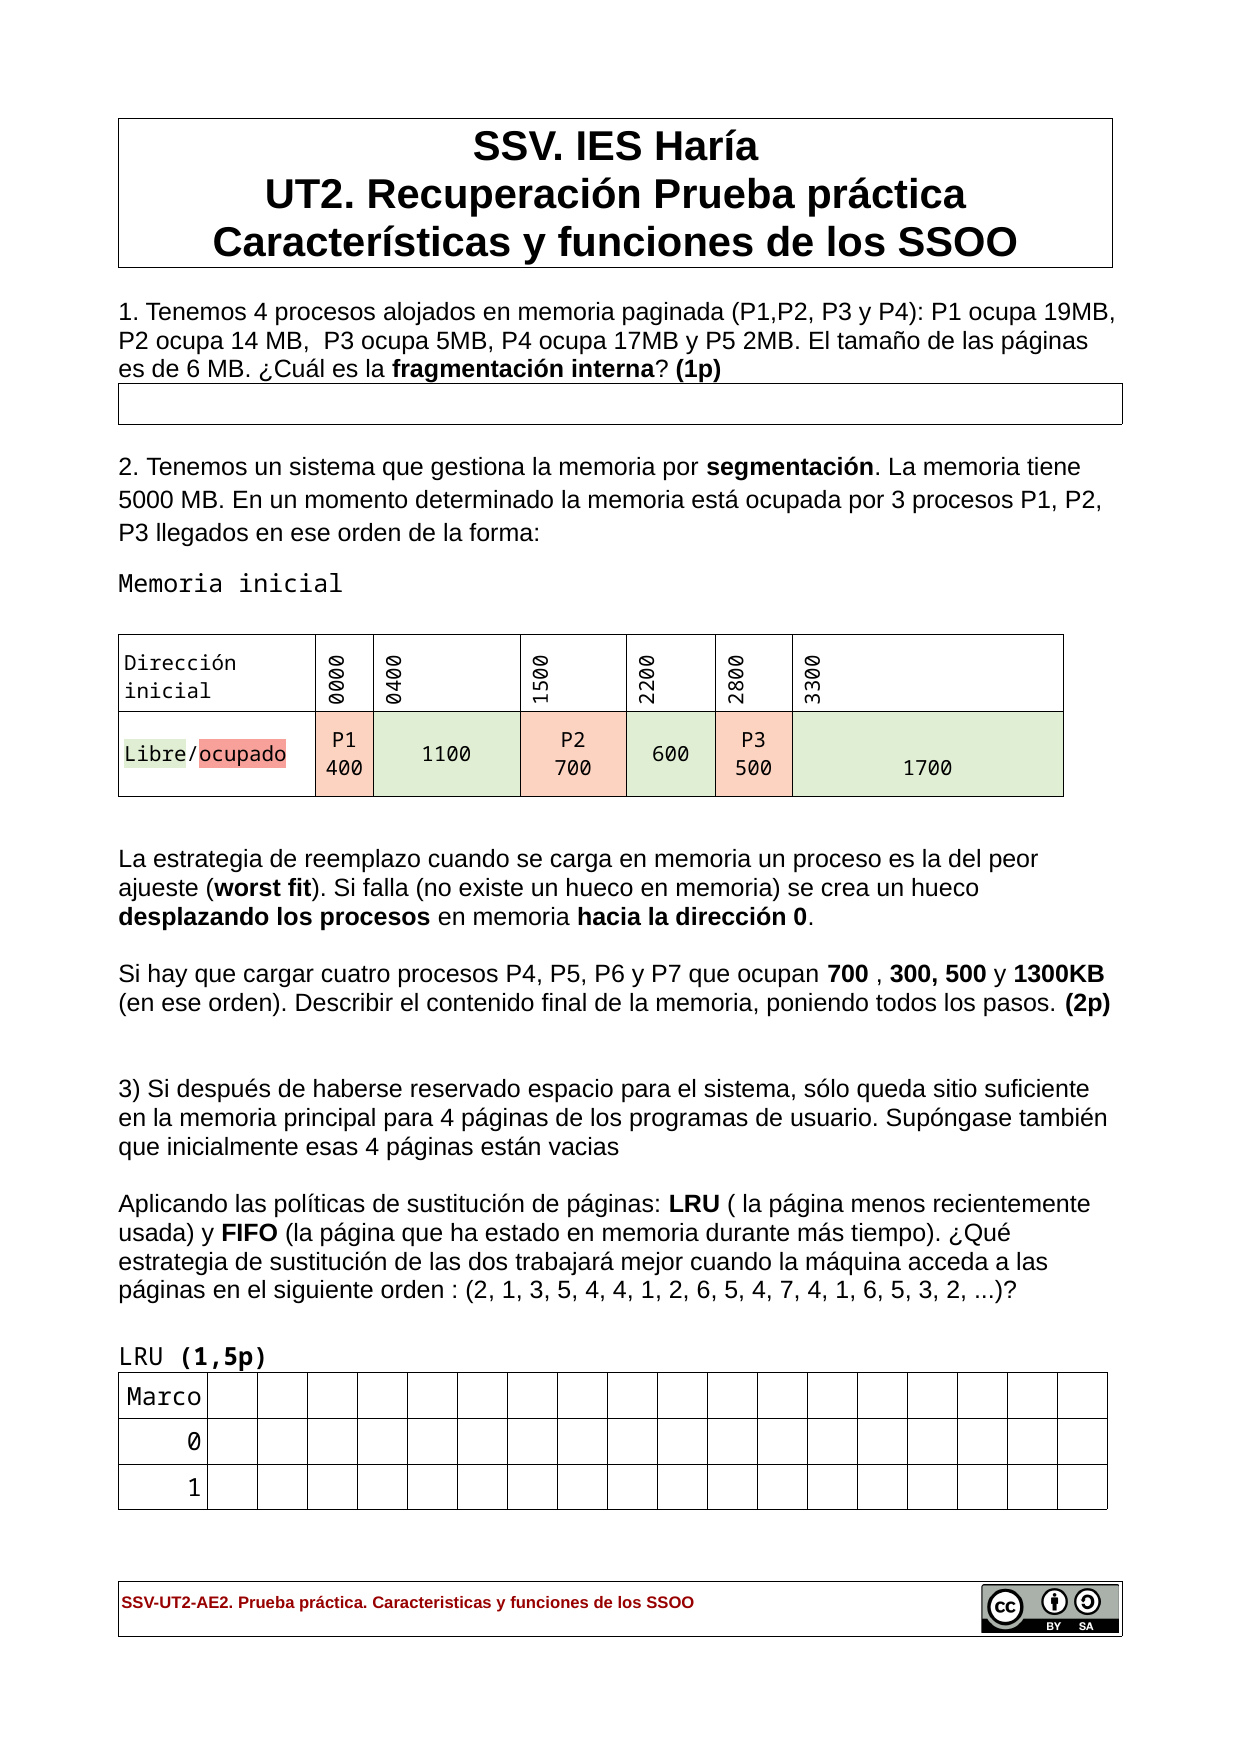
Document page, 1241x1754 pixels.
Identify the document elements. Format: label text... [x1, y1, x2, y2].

table_cell 600 [627, 712, 715, 796]
table_cell [758, 1465, 807, 1509]
table_cell 0 [119, 1419, 207, 1463]
table_header [458, 1373, 507, 1418]
table_cell [208, 1419, 257, 1463]
table_header 1500 [521, 635, 626, 711]
table_cell [408, 1419, 457, 1463]
table_cell [1058, 1465, 1107, 1509]
table_cell [1058, 1419, 1107, 1463]
text Características y funciones de los SSOO [119, 214, 1112, 267]
table_header 2800 [716, 635, 792, 711]
table_cell [558, 1465, 607, 1509]
table_cell [758, 1419, 807, 1463]
table_header [408, 1373, 457, 1418]
table_header 3300 [793, 635, 1063, 711]
table_cell P3 500 [716, 712, 792, 796]
table_cell [808, 1419, 857, 1463]
table_cell [608, 1465, 657, 1509]
table_header [658, 1373, 707, 1418]
table_cell [658, 1465, 707, 1509]
table_cell [258, 1465, 307, 1509]
table_cell 1100 [374, 712, 520, 796]
table_cell [408, 1465, 457, 1509]
text LRU (1,5p) [118, 1338, 1122, 1372]
table_header [308, 1373, 357, 1418]
text SSV. IES Haría [119, 119, 1112, 166]
text La estrategia de reemplazo cuando se carga en memoria un proceso es la del peor ajueste (worst fit). Si falla (no existe un hueco en memoria) se crea un hueco desplazando los procesos en memoria hacia la dirección 0. [118, 844, 1122, 930]
table_cell [658, 1419, 707, 1463]
table_header 2200 [627, 635, 715, 711]
text Memoria inicial [118, 566, 1122, 600]
table_cell [808, 1465, 857, 1509]
picture [981, 1584, 1119, 1633]
table_cell [1008, 1419, 1057, 1463]
table_header [119, 384, 1122, 423]
table_header [558, 1373, 607, 1418]
table_cell [1008, 1465, 1057, 1509]
table_header [908, 1373, 957, 1418]
table_cell P1 400 [316, 712, 373, 796]
text Si hay que cargar cuatro procesos P4, P5, P6 y P7 que ocupan 700 , 300, 500 y 1300KB (en ese orden). Describir el contenido final de la memoria, poniendo todos los pasos. (2p) [118, 959, 1122, 1017]
table_cell [858, 1465, 907, 1509]
text UT2. Recuperación Prueba práctica [119, 166, 1112, 214]
table_cell [358, 1465, 407, 1509]
table_header [958, 1373, 1007, 1418]
table_cell Libre/ocupado [119, 712, 315, 796]
table_cell [958, 1419, 1007, 1463]
table_cell [458, 1465, 507, 1509]
table_cell P2 700 [521, 712, 626, 796]
table_header [1058, 1373, 1107, 1418]
table_cell [608, 1419, 657, 1463]
table_cell [508, 1465, 557, 1509]
table_cell [908, 1419, 957, 1463]
table_header 0400 [374, 635, 520, 711]
table_cell [708, 1465, 757, 1509]
table_cell [958, 1465, 1007, 1509]
table_header Dirección inicial [119, 635, 315, 711]
table_cell [258, 1419, 307, 1463]
table_header [508, 1373, 557, 1418]
table_cell [308, 1465, 357, 1509]
table_cell 1700 [793, 712, 1063, 796]
table_header [358, 1373, 407, 1418]
table_cell [908, 1465, 957, 1509]
table_header Marco [119, 1373, 207, 1418]
table_header [608, 1373, 657, 1418]
table_header [258, 1373, 307, 1418]
table_header 0000 [316, 635, 373, 711]
table_cell [558, 1419, 607, 1463]
table_cell [208, 1465, 257, 1509]
table_cell [708, 1419, 757, 1463]
table_header [708, 1373, 757, 1418]
table_header [808, 1373, 857, 1418]
table_header [758, 1373, 807, 1418]
table_cell [308, 1419, 357, 1463]
table_cell [458, 1419, 507, 1463]
table_cell 1 [119, 1465, 207, 1509]
text 2. Tenemos un sistema que gestiona la memoria por segmentación. La memoria tiene 5000 MB. En un momento determinado la memoria está ocupada por 3 procesos P1, P2, P3 llegados en ese orden de la forma: [118, 452, 1122, 547]
text Aplicando las políticas de sustitución de páginas: LRU ( la página menos recientemente usada) y FIFO (la página que ha estado en memoria durante más tiempo). ¿Qué estrategia de sustitución de las dos trabajará mejor cuando la máquina acceda a las páginas en el siguiente orden : (2, 1, 3, 5, 4, 4, 1, 2, 6, 5, 4, 7, 4, 1, 6, 5, 3, 2, ...)? [118, 1189, 1122, 1304]
table_cell [358, 1419, 407, 1463]
table_header [208, 1373, 257, 1418]
table_header [858, 1373, 907, 1418]
text 1. Tenemos 4 procesos alojados en memoria paginada (P1,P2, P3 y P4): P1 ocupa 19MB, P2 ocupa 14 MB, P3 ocupa 5MB, P4 ocupa 17MB y P5 2MB. El tamaño de las páginas es de 6 MB. ¿Cuál es la fragmentación interna? (1p) [118, 297, 1122, 383]
table_header [1008, 1373, 1057, 1418]
text 3) Si después de haberse reservado espacio para el sistema, sólo queda sitio suficiente en la memoria principal para 4 páginas de los programas de usuario. Supóngase también que inicialmente esas 4 páginas están vacias [118, 1074, 1122, 1160]
table_cell [858, 1419, 907, 1463]
table_cell [508, 1419, 557, 1463]
